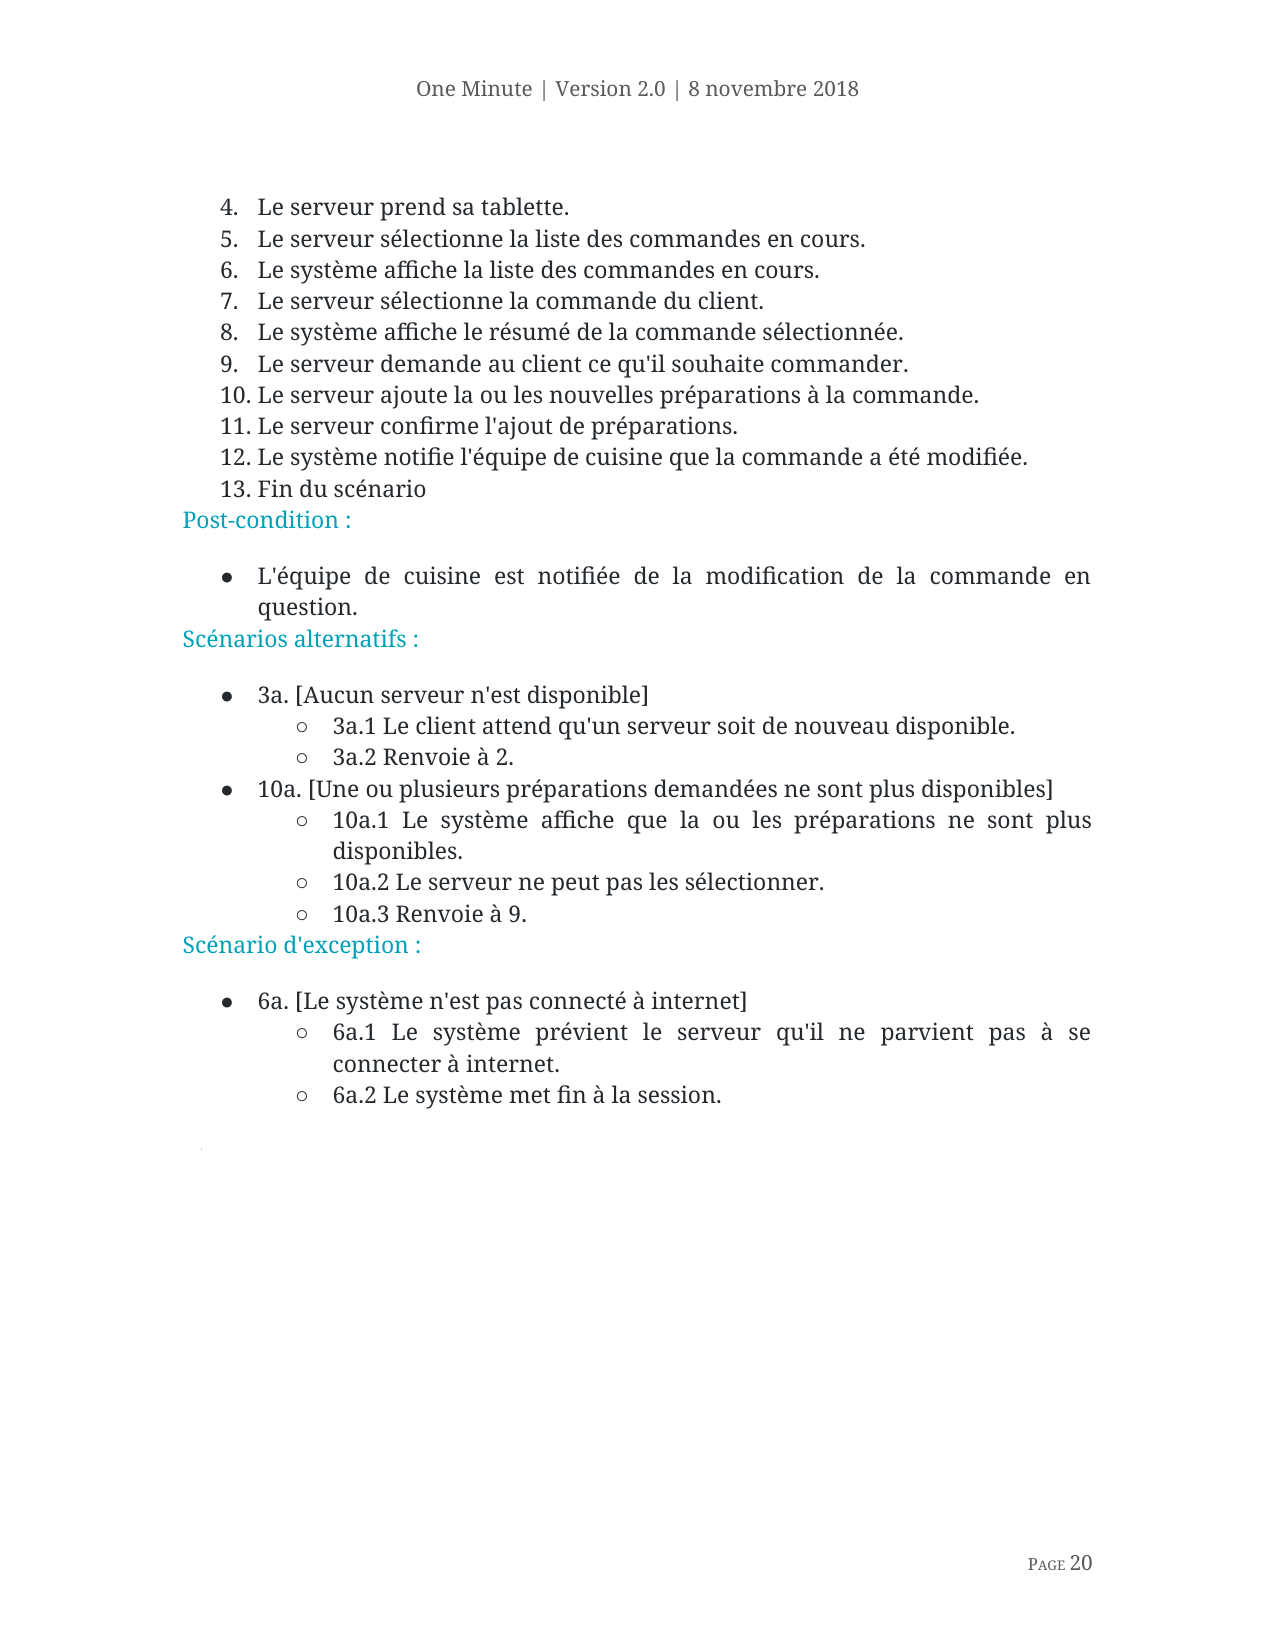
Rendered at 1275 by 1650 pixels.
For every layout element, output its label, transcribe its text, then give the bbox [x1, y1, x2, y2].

list Le système affiche la liste des commandes en cours. [220, 254, 1093, 285]
list 10a.2 Le serveur ne peut pas les sélectionner. [295, 866, 1093, 897]
list 10a.1 Le système affiche que la ou les préparations ne sont plus disponibles. [295, 804, 1093, 866]
list Le serveur prend sa tablette. [220, 191, 1093, 222]
list Le serveur confirme l'ajout de préparations. [220, 410, 1093, 441]
list 10a.3 Renvoie à 9. [295, 897, 1093, 929]
list 3a.1 Le client attend qu'un serveur soit de nouveau disponible. [295, 710, 1093, 741]
list Le serveur sélectionne la liste des commandes en cours. [220, 222, 1093, 254]
list Fin du scénario [220, 472, 1093, 504]
list Le serveur demande au client ce qu'il souhaite commander. [220, 347, 1093, 379]
list 3a.2 Renvoie à 2. [295, 741, 1093, 772]
list 6a. [Le système n'est pas connecté à internet] [220, 985, 1093, 1016]
text Post-condition : [182, 504, 1093, 535]
text Scénario d'exception : [182, 929, 1093, 960]
list Le serveur sélectionne la commande du client. [220, 285, 1093, 316]
list Le système affiche le résumé de la commande sélectionnée. [220, 316, 1093, 347]
list Le serveur ajoute la ou les nouvelles préparations à la commande. [220, 379, 1093, 410]
text Scénarios alternatifs : [182, 622, 1093, 654]
list 6a.1 Le système prévient le serveur qu'il ne parvient pas à se connecter à internet. [295, 1016, 1093, 1079]
list 6a.2 Le système met fin à la session. [295, 1079, 1093, 1110]
list Le système notifie l'équipe de cuisine que la commande a été modifiée. [220, 441, 1093, 472]
list 10a. [Une ou plusieurs préparations demandées ne sont plus disponibles] [220, 772, 1093, 804]
list L'équipe de cuisine est notifiée de la modification de la commande en question. [220, 560, 1093, 622]
list 3a. [Aucun serveur n'est disponible] [220, 679, 1093, 710]
